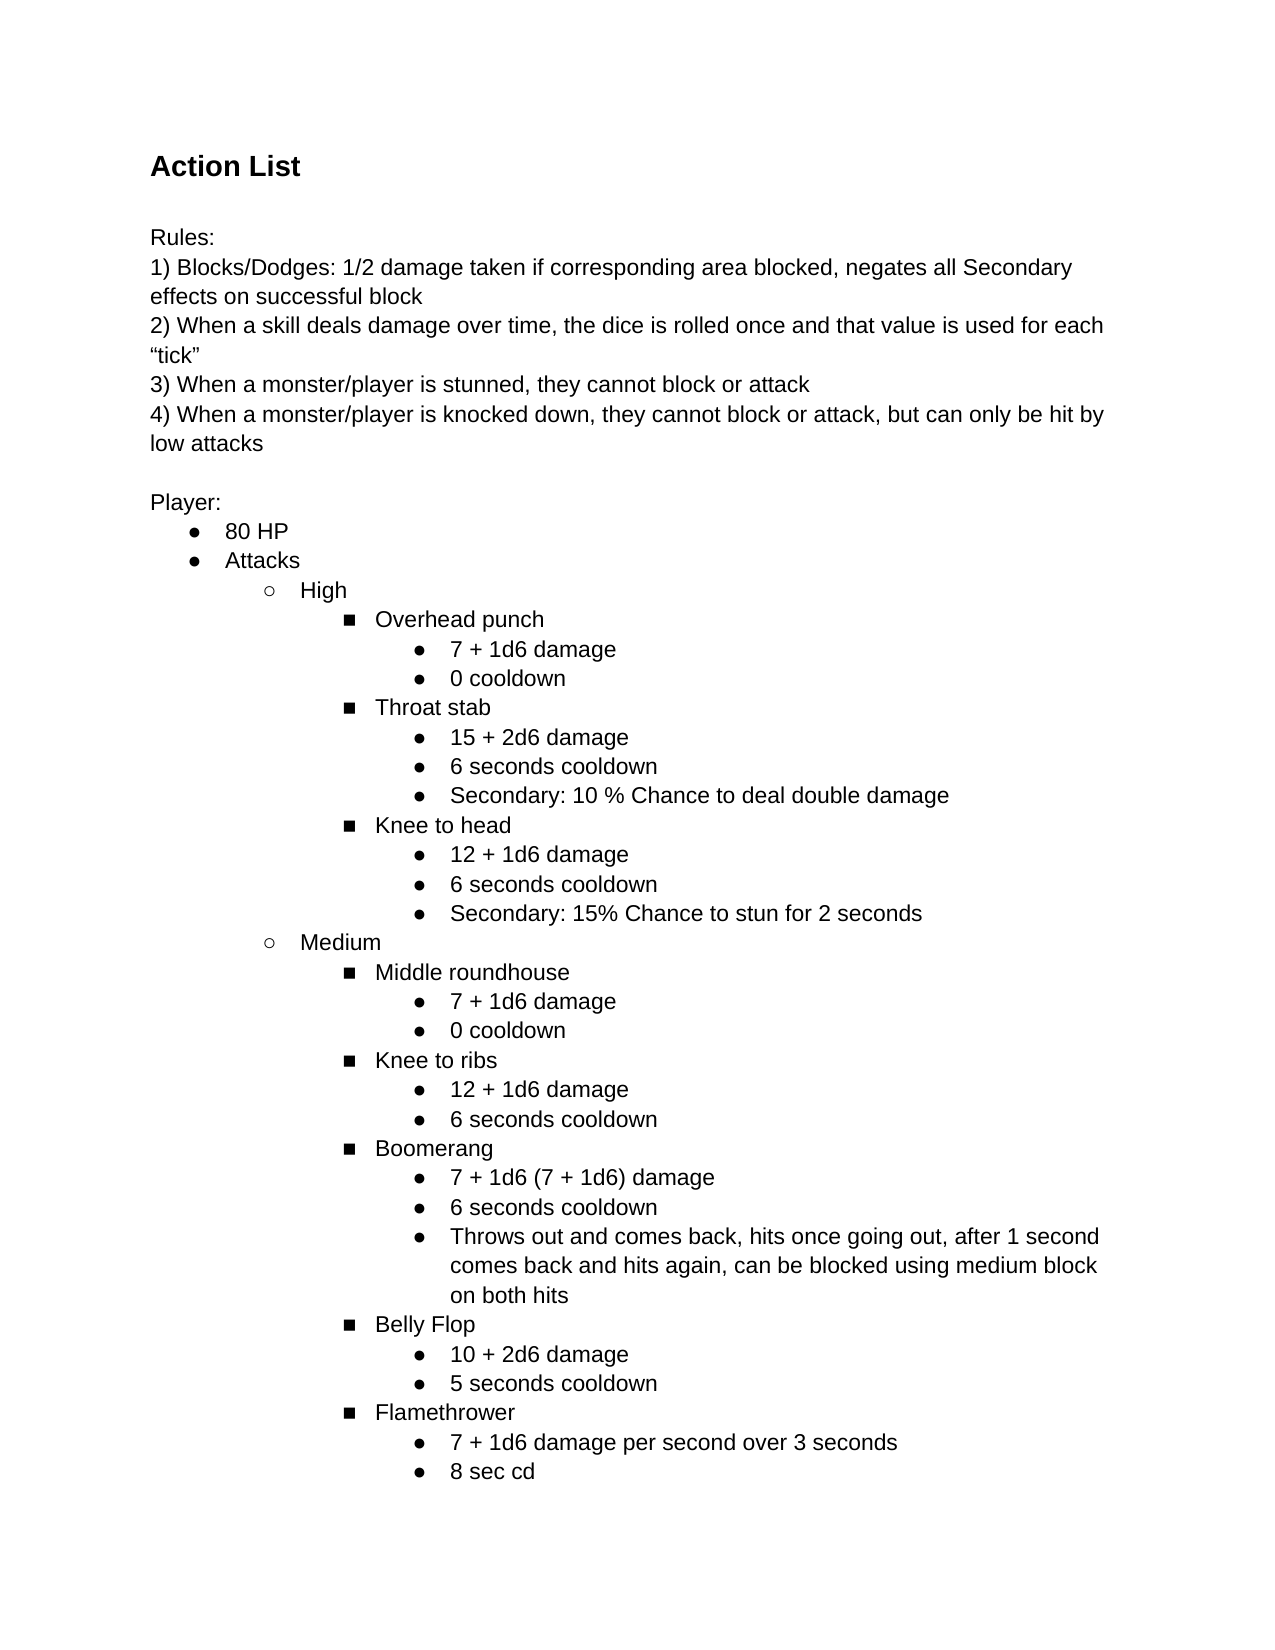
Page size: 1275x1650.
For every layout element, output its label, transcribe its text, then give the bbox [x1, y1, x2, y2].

text 3) When a monster/player is stunned, they cannot block or attack [150, 372, 1125, 398]
text 4) When a monster/player is knocked down, they cannot block or attack, but can only be hit by low attacks [150, 401, 1125, 456]
list 6 seconds cooldown [412, 1194, 1125, 1220]
text Player: [150, 489, 1125, 515]
list Secondary: 15% Chance to stun for 2 seconds [412, 901, 1125, 926]
list Middle roundhouse [150, 959, 1125, 985]
list Attacks [187, 548, 1125, 574]
list 10 + 2d6 damage [412, 1341, 1125, 1367]
subtitle Action List [150, 150, 1125, 183]
list 7 + 1d6 damage [412, 989, 1125, 1014]
list 7 + 1d6 damage per second over 3 seconds [412, 1429, 1125, 1455]
list 6 seconds cooldown [412, 871, 1125, 897]
list 0 cooldown [412, 666, 1125, 691]
list Flamethrower [150, 1400, 1125, 1426]
list 6 seconds cooldown [412, 1106, 1125, 1132]
text Rules: [150, 225, 1125, 251]
list Belly Flop [150, 1312, 1125, 1338]
list 5 seconds cooldown [412, 1371, 1125, 1396]
list Secondary: 10 % Chance to deal double damage [412, 783, 1125, 809]
list Throws out and comes back, hits once going out, after 1 second comes back and hits again, can be blocked using medium block on both hits [412, 1224, 1125, 1308]
list 8 sec cd [412, 1459, 1125, 1484]
list Knee to ribs [150, 1048, 1125, 1073]
list 15 + 2d6 damage [412, 724, 1125, 750]
list 12 + 1d6 damage [412, 842, 1125, 868]
list High [262, 578, 1125, 603]
list Knee to head [150, 813, 1125, 838]
text 2) When a skill deals damage over time, the dice is rolled once and that value is used for each “tick” [150, 313, 1125, 368]
list 12 + 1d6 damage [412, 1077, 1125, 1103]
list Boomerang [150, 1136, 1125, 1161]
text 1) Blocks/Dodges: 1/2 damage taken if corresponding area blocked, negates all Secondary effects on successful block [150, 254, 1125, 309]
list Overhead punch [150, 607, 1125, 633]
list 7 + 1d6 (7 + 1d6) damage [412, 1165, 1125, 1191]
list 6 seconds cooldown [412, 754, 1125, 779]
list 80 HP [187, 519, 1125, 544]
list Throat stab [150, 695, 1125, 721]
list Medium [262, 930, 1125, 956]
list 0 cooldown [412, 1018, 1125, 1044]
list 7 + 1d6 damage [412, 636, 1125, 662]
